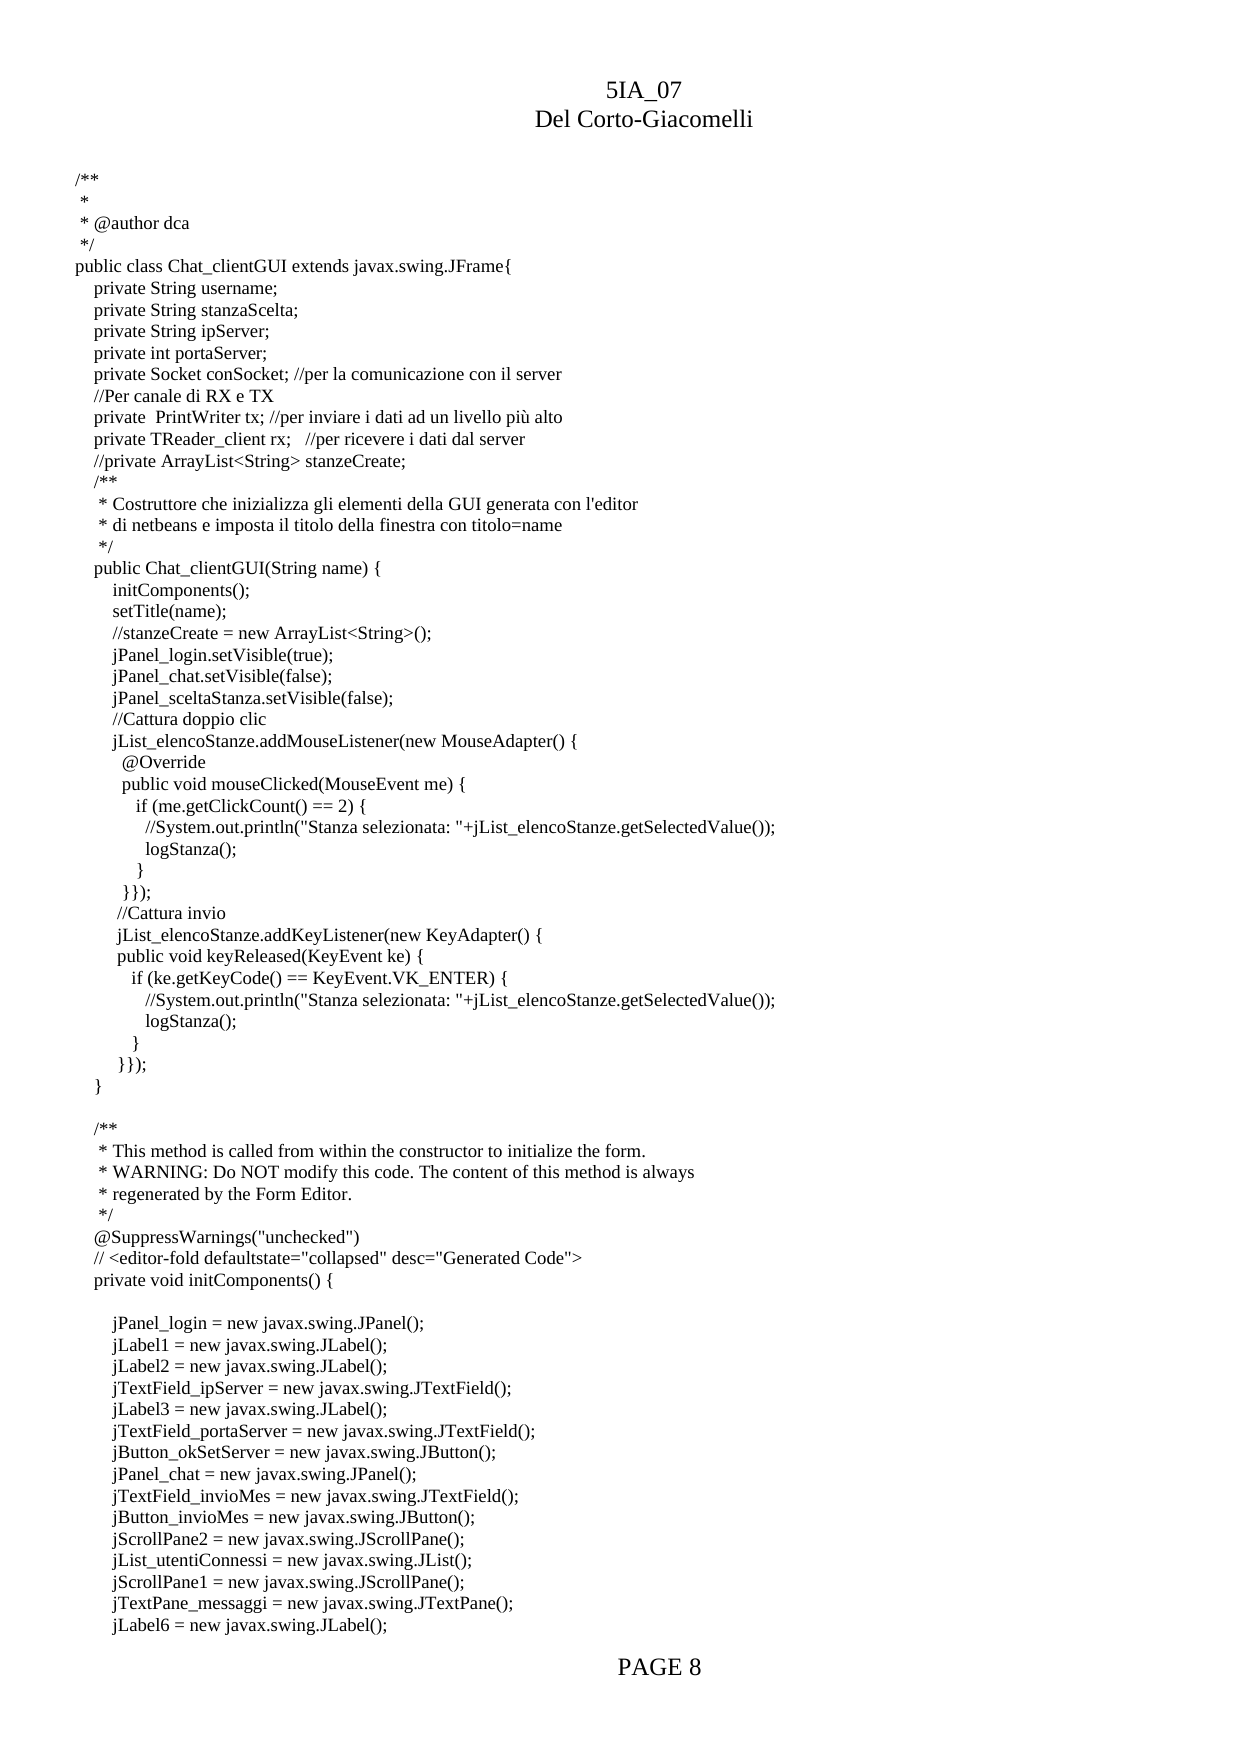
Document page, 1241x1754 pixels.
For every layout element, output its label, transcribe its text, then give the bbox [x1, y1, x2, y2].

text * di netbeans e imposta il titolo della finestra con titolo=name [75, 514, 1162, 536]
text initComponents(); [75, 579, 1162, 600]
text public void mouseClicked(MouseEvent me) { [75, 773, 1162, 794]
text } [75, 859, 1162, 881]
text private String stanzaScelta; [75, 298, 1162, 320]
text */ [75, 234, 1162, 255]
text jLabel1 = new javax.swing.JLabel(); [75, 1333, 1162, 1355]
text public class Chat_clientGUI extends javax.swing.JFrame{ [75, 255, 1162, 277]
text * Costruttore che inizializza gli elementi della GUI generata con l'editor [75, 493, 1162, 514]
text jPanel_chat.setVisible(false); [75, 665, 1162, 687]
text * WARNING: Do NOT modify this code. The content of this method is always [75, 1161, 1162, 1183]
text //System.out.println("Stanza selezionata: "+jList_elencoStanze.getSelectedValue()); [75, 816, 1162, 838]
text if (ke.getKeyCode() == KeyEvent.VK_ENTER) { [75, 967, 1162, 988]
text private void initComponents() { [75, 1269, 1162, 1290]
text }}); [75, 881, 1162, 902]
text jButton_invioMes = new javax.swing.JButton(); [75, 1506, 1162, 1528]
text } [75, 1075, 1162, 1096]
text jLabel2 = new javax.swing.JLabel(); [75, 1355, 1162, 1377]
text } [75, 1032, 1162, 1053]
text jTextField_portaServer = new javax.swing.JTextField(); [75, 1420, 1162, 1441]
text }}); [75, 1053, 1162, 1075]
text logStanza(); [75, 838, 1162, 859]
text jScrollPane2 = new javax.swing.JScrollPane(); [75, 1528, 1162, 1549]
text jList_elencoStanze.addMouseListener(new MouseAdapter() { [75, 730, 1162, 751]
text //Per canale di RX e TX [75, 385, 1162, 406]
text * regenerated by the Form Editor. [75, 1183, 1162, 1204]
text if (me.getClickCount() == 2) { [75, 794, 1162, 816]
text jLabel6 = new javax.swing.JLabel(); [75, 1614, 1162, 1635]
text private PrintWriter tx; //per inviare i dati ad un livello più alto [75, 406, 1162, 428]
text private String ipServer; [75, 320, 1162, 342]
text public void keyReleased(KeyEvent ke) { [75, 945, 1162, 967]
text @SuppressWarnings("unchecked") [75, 1226, 1162, 1247]
text jPanel_login = new javax.swing.JPanel(); [75, 1312, 1162, 1333]
text logStanza(); [75, 1010, 1162, 1032]
text */ [75, 536, 1162, 557]
text private int portaServer; [75, 342, 1162, 363]
text jPanel_login.setVisible(true); [75, 643, 1162, 665]
text jList_utentiConnessi = new javax.swing.JList(); [75, 1549, 1162, 1571]
text jList_elencoStanze.addKeyListener(new KeyAdapter() { [75, 924, 1162, 945]
text jTextField_invioMes = new javax.swing.JTextField(); [75, 1484, 1162, 1506]
text jPanel_sceltaStanza.setVisible(false); [75, 687, 1162, 708]
text setTitle(name); [75, 600, 1162, 622]
text jScrollPane1 = new javax.swing.JScrollPane(); [75, 1571, 1162, 1592]
text /** [75, 471, 1162, 493]
text // <editor-fold defaultstate="collapsed" desc="Generated Code"> [75, 1247, 1162, 1269]
text /** [75, 169, 1162, 191]
text jTextPane_messaggi = new javax.swing.JTextPane(); [75, 1592, 1162, 1614]
text //stanzeCreate = new ArrayList<String>(); [75, 622, 1162, 643]
text /** [75, 1118, 1162, 1139]
text * [75, 191, 1162, 212]
text public Chat_clientGUI(String name) { [75, 557, 1162, 579]
text private TReader_client rx; //per ricevere i dati dal server [75, 428, 1162, 449]
text * This method is called from within the constructor to initialize the form. [75, 1139, 1162, 1161]
text @Override [75, 751, 1162, 773]
text //Cattura invio [75, 902, 1162, 924]
text //private ArrayList<String> stanzeCreate; [75, 449, 1162, 471]
text //Cattura doppio clic [75, 708, 1162, 730]
text jLabel3 = new javax.swing.JLabel(); [75, 1398, 1162, 1420]
text * @author dca [75, 212, 1162, 234]
text //System.out.println("Stanza selezionata: "+jList_elencoStanze.getSelectedValue()); [75, 988, 1162, 1010]
text jPanel_chat = new javax.swing.JPanel(); [75, 1463, 1162, 1484]
text jTextField_ipServer = new javax.swing.JTextField(); [75, 1377, 1162, 1398]
text */ [75, 1204, 1162, 1226]
text private String username; [75, 277, 1162, 298]
text jButton_okSetServer = new javax.swing.JButton(); [75, 1441, 1162, 1463]
text private Socket conSocket; //per la comunicazione con il server [75, 363, 1162, 385]
